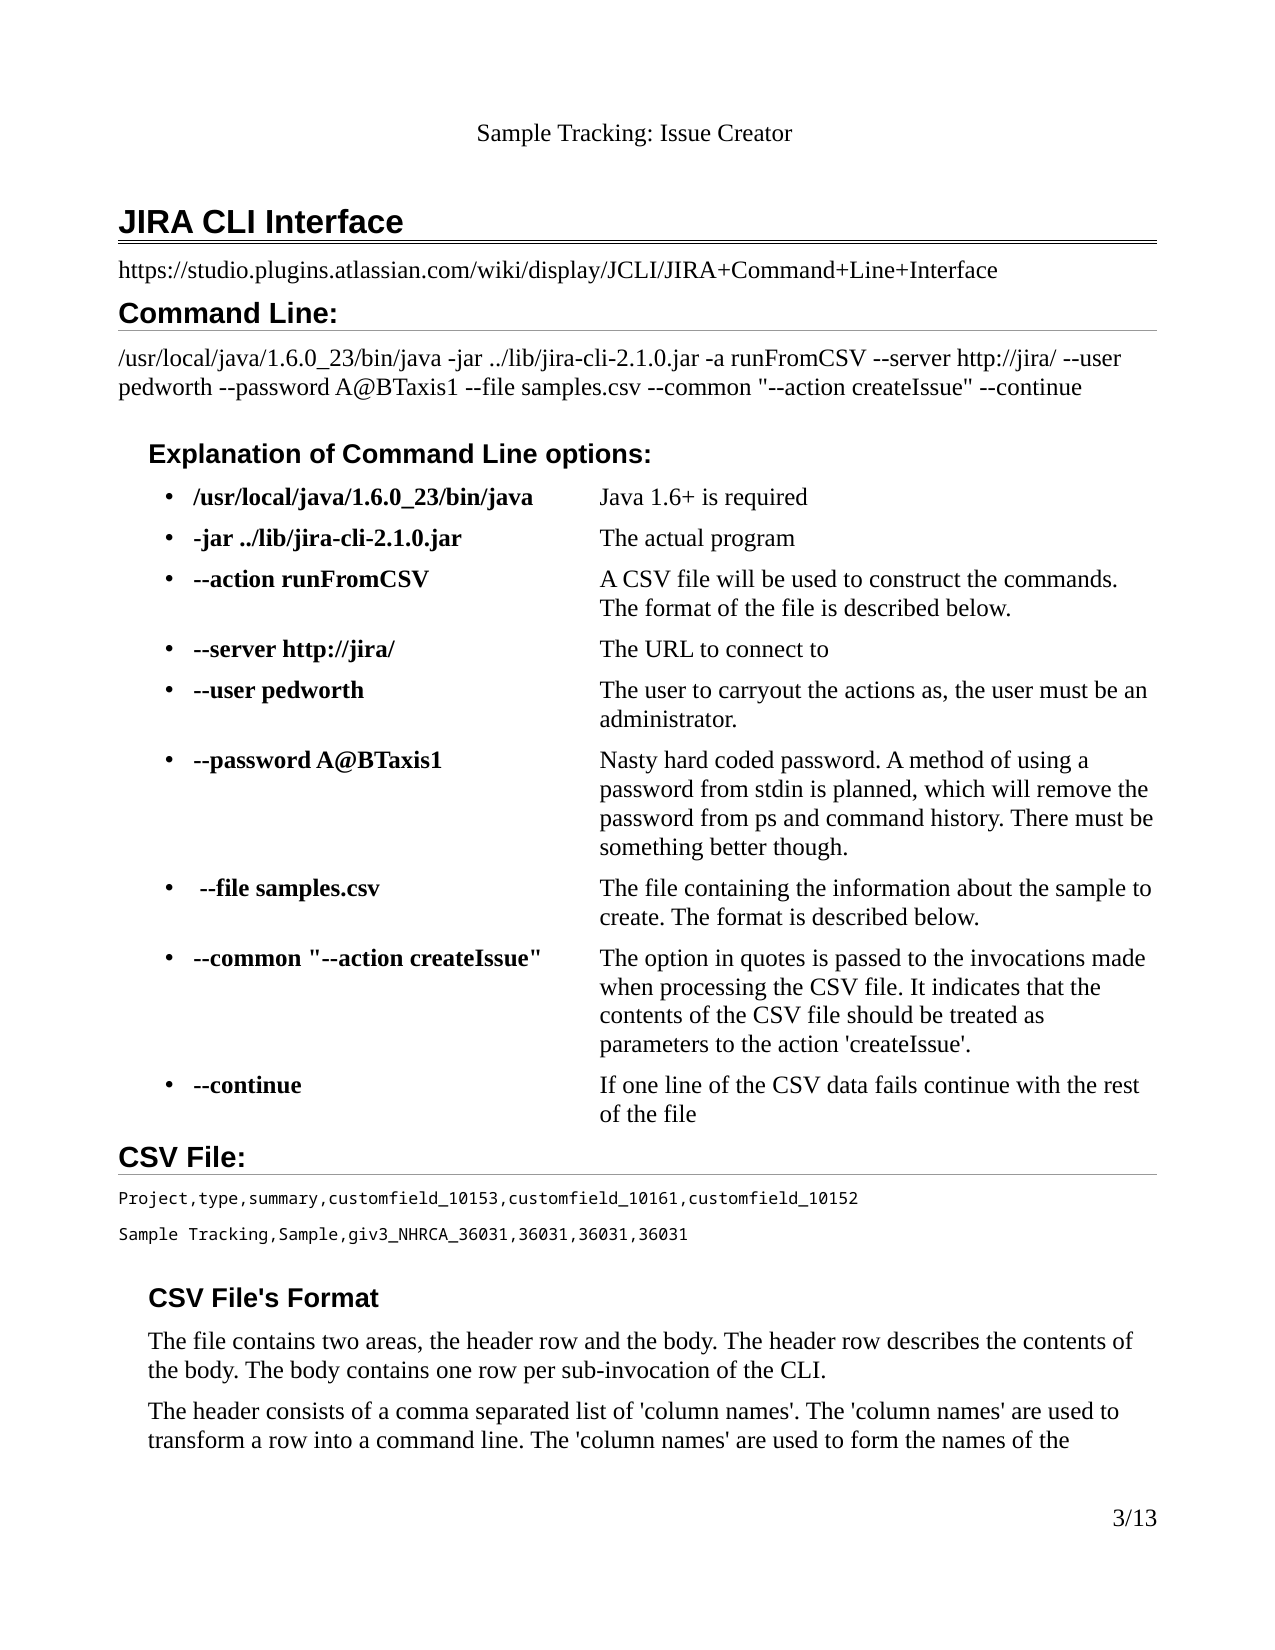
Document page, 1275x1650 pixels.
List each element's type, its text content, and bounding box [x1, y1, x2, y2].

list --file samples.csv The file containing the information about the sample to create. The format is described below. [165, 873, 1157, 930]
list --common "--action createIssue" The option in quotes is passed to the invocations made when processing the CSV file. It indicates that the contents of the CSV file should be treated as parameters to the action 'createIssue'. [165, 943, 1157, 1058]
subtitle JIRA CLI Interface [118, 202, 1157, 240]
list --user pedworth The user to carryout the actions as, the user must be an administrator. [165, 675, 1157, 733]
list -jar ../lib/jira-cli-2.1.0.jar The actual program [165, 523, 1157, 552]
text Project,type,summary,customfield_10153,customfield_10161,customfield_10152 [118, 1187, 1157, 1210]
list /usr/local/java/1.6.0_23/bin/java Java 1.6+ is required [165, 482, 1157, 510]
subtitle Explanation of Command Line options: [148, 438, 1157, 469]
subtitle CSV File: [118, 1140, 1157, 1174]
list --server http://jira/ The URL to connect to [165, 634, 1157, 663]
text https://studio.plugins.atlassian.com/wiki/display/JCLI/JIRA+Command+Line+Interface [118, 255, 1157, 284]
list --continue If one line of the CSV data fails continue with the rest of the file [165, 1070, 1157, 1128]
list --action runFromCSV A CSV file will be used to construct the commands. The format of the file is described below. [165, 564, 1157, 622]
text The header consists of a comma separated list of 'column names'. The 'column names' are used to transform a row into a command line. The 'column names' are used to form the names of the [148, 1396, 1157, 1454]
subtitle Command Line: [118, 296, 1157, 330]
text Sample Tracking,Sample,giv3_NHRCA_36031,36031,36031,36031 [118, 1222, 1157, 1245]
text /usr/local/java/1.6.0_23/bin/java -jar ../lib/jira-cli-2.1.0.jar -a runFromCSV --server http://jira/ --user pedworth --password A@BTaxis1 --file samples.csv --common "--action createIssue" --continue [118, 343, 1157, 400]
list --password A@BTaxis1 Nasty hard coded password. A method of using a password from stdin is planned, which will remove the password from ps and command history. There must be something better though. [165, 745, 1157, 860]
text The file contains two areas, the header row and the body. The header row describes the contents of the body. The body contains one row per sub-invocation of the CLI. [148, 1326, 1157, 1384]
subtitle CSV File's Format [148, 1282, 1157, 1314]
